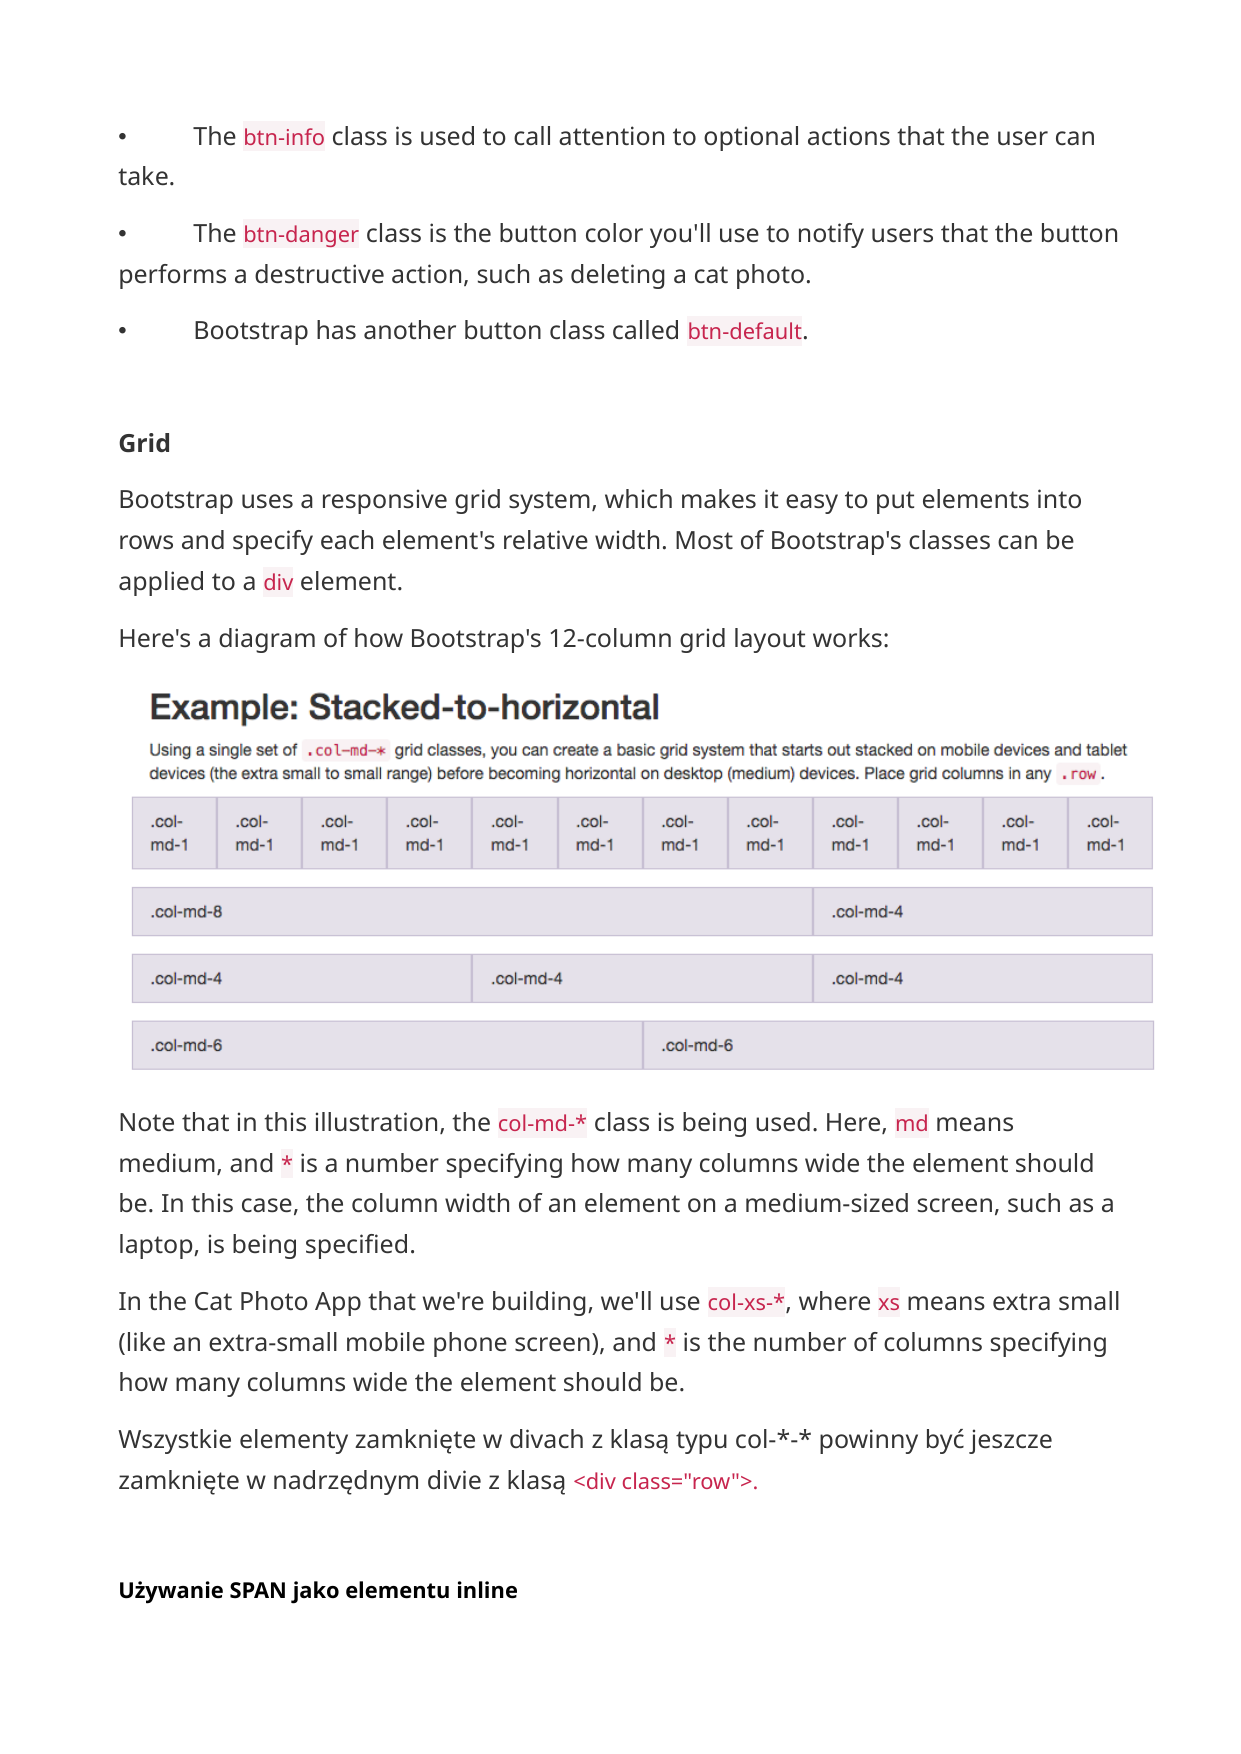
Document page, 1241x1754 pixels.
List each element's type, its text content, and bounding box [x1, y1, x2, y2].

list Bootstrap has another button class called btn-default. [118, 313, 1122, 347]
text Note that in this illustration, the col-md-* class is being used. Here, md means medium, and * is a number specifying how many columns wide the element should be. In this case, the column width of an element on a medium-sized screen, such as a laptop, is being specified. [118, 1104, 1122, 1261]
text Wszystkie elementy zamknięte w divach z klasą typu col-*-* powinny być jeszcze zamknięte w nadrzędnym divie z klasą <div class="row">. [118, 1422, 1122, 1496]
picture [118, 676, 1167, 1084]
text In the Cat Photo App that we're building, we'll use col-xs-*, where xs means extra small (like an extra-small mobile phone screen), and * is the number of columns specifying how many columns wide the element should be. [118, 1283, 1122, 1399]
list The btn-info class is used to call attention to optional actions that the user can take. [118, 118, 1122, 193]
text Używanie SPAN jako elementu inline [118, 1575, 1122, 1605]
text Grid [118, 426, 1122, 460]
list The btn-danger class is the button color you'll use to notify users that the button performs a destructive action, such as deleting a cat photo. [118, 215, 1122, 290]
text Here's a diagram of how Bootstrap's 12-column grid layout works: [118, 620, 1122, 654]
text Bootstrap uses a responsive grid system, which makes it easy to put elements into rows and specify each element's relative width. Most of Bootstrap's classes can be applied to a div element. [118, 482, 1122, 598]
